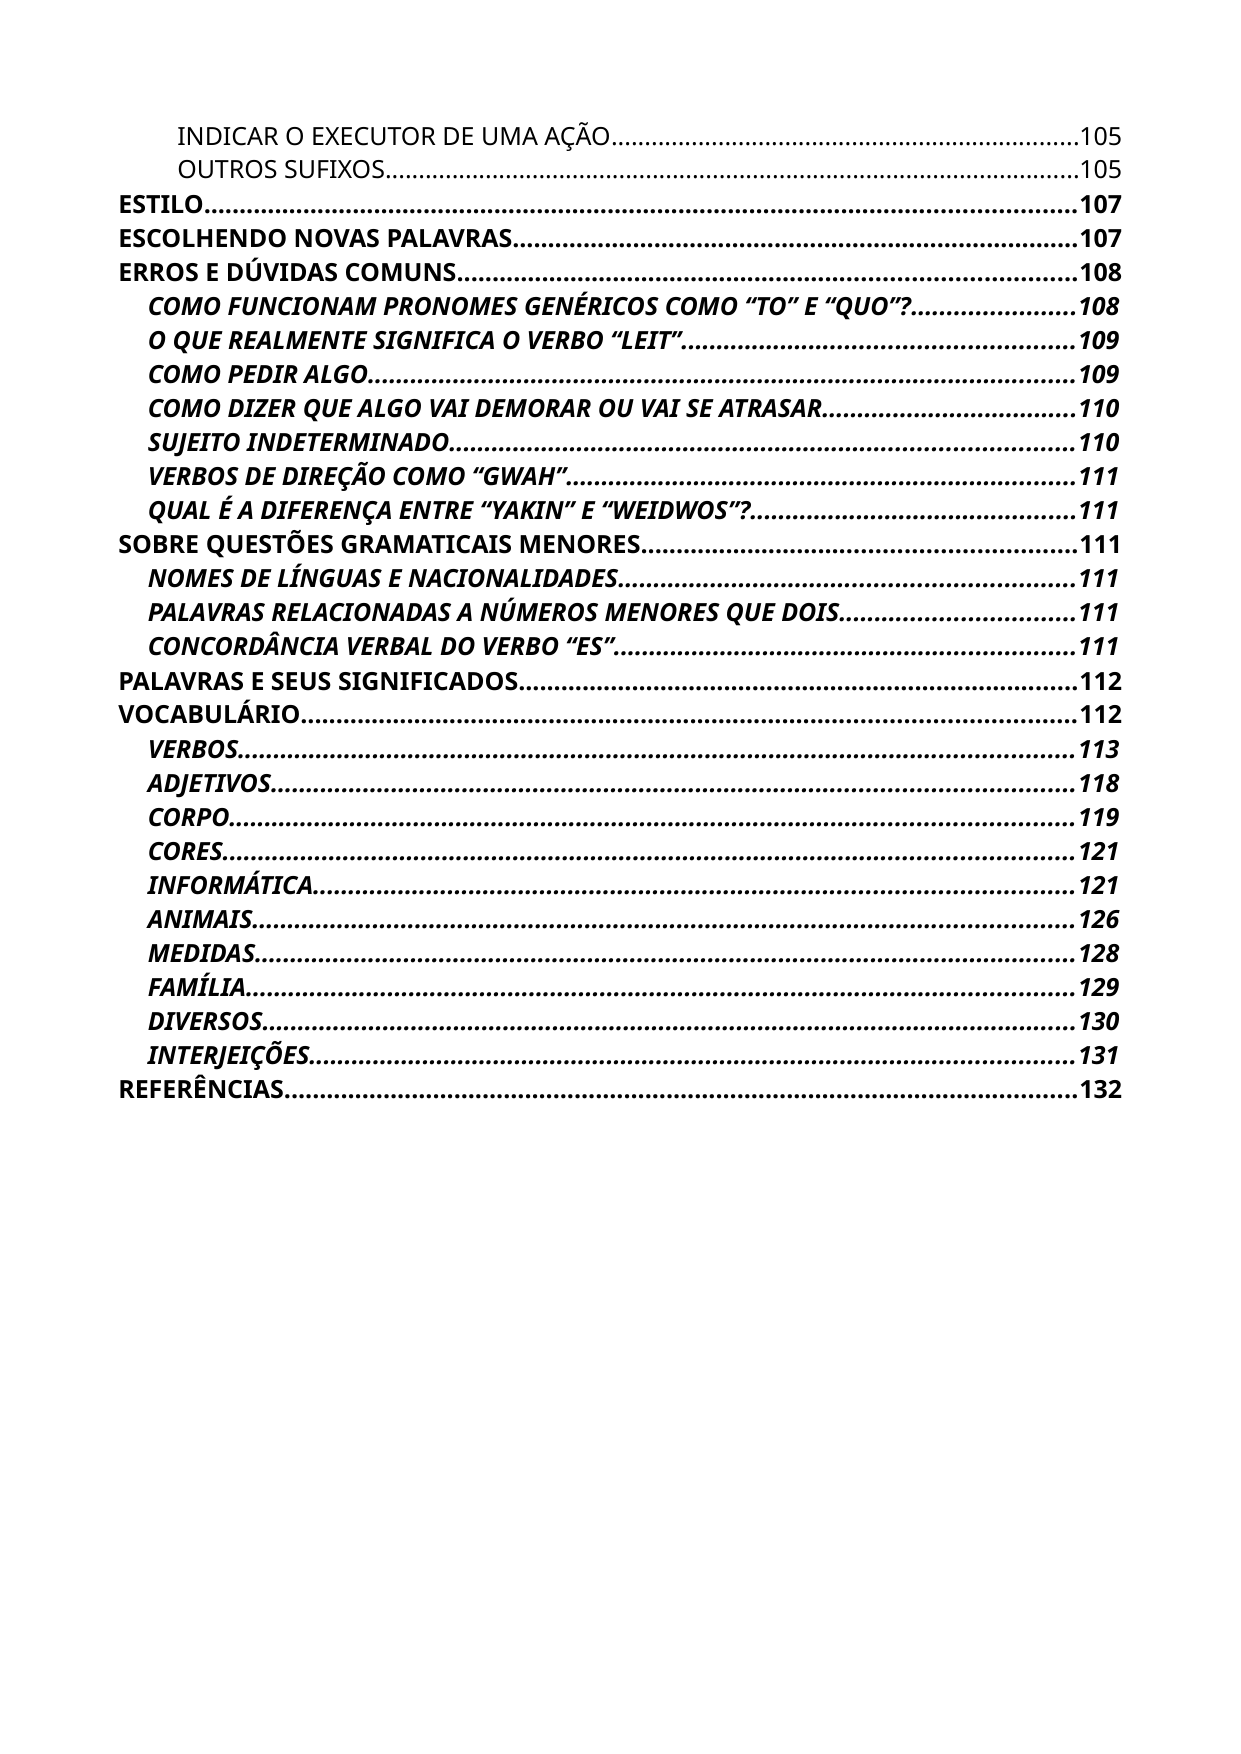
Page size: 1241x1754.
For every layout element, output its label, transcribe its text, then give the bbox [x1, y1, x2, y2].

text O QUE REALMENTE SIGNIFICA O VERBO “LEIT” 109 [148, 322, 1122, 357]
text INFORMÁTICA 121 [148, 867, 1122, 902]
text VERBOS DE DIREÇÃO COMO “GWAH” 111 [148, 459, 1122, 493]
text VERBOS 113 [148, 731, 1122, 765]
text COMO PEDIR ALGO 109 [148, 357, 1122, 391]
text SOBRE QUESTÕES GRAMATICAIS MENORES 111 [118, 527, 1122, 561]
text ESCOLHENDO NOVAS PALAVRAS 107 [118, 220, 1122, 254]
text CORES 121 [148, 833, 1122, 867]
text COMO FUNCIONAM PRONOMES GENÉRICOS COMO “TO” E “QUO”? 108 [148, 288, 1122, 322]
text NOMES DE LÍNGUAS E NACIONALIDADES 111 [148, 561, 1122, 595]
text INTERJEIÇÕES 131 [148, 1038, 1122, 1072]
text CORPO 119 [148, 799, 1122, 833]
text OUTROS SUFIXOS 105 [177, 152, 1122, 186]
text DIVERSOS 130 [148, 1004, 1122, 1038]
text QUAL É A DIFERENÇA ENTRE “YAKIN” E “WEIDWOS”? 111 [148, 493, 1122, 527]
text FAMÍLIA 129 [148, 970, 1122, 1004]
text COMO DIZER QUE ALGO VAI DEMORAR OU VAI SE ATRASAR 110 [148, 391, 1122, 425]
text ESTILO 107 [118, 186, 1122, 220]
text MEDIDAS 128 [148, 936, 1122, 970]
text INDICAR O EXECUTOR DE UMA AÇÃO 105 [177, 118, 1122, 152]
text SUJEITO INDETERMINADO 110 [148, 425, 1122, 459]
text PALAVRAS RELACIONADAS A NÚMEROS MENORES QUE DOIS 111 [148, 595, 1122, 629]
text PALAVRAS E SEUS SIGNIFICADOS 112 [118, 663, 1122, 697]
text VOCABULÁRIO 112 [118, 697, 1122, 731]
text CONCORDÂNCIA VERBAL DO VERBO “ES” 111 [148, 629, 1122, 663]
text ERROS E DÚVIDAS COMUNS 108 [118, 254, 1122, 288]
text REFERÊNCIAS 132 [118, 1072, 1122, 1106]
text ANIMAIS 126 [148, 902, 1122, 936]
text ADJETIVOS 118 [148, 765, 1122, 799]
